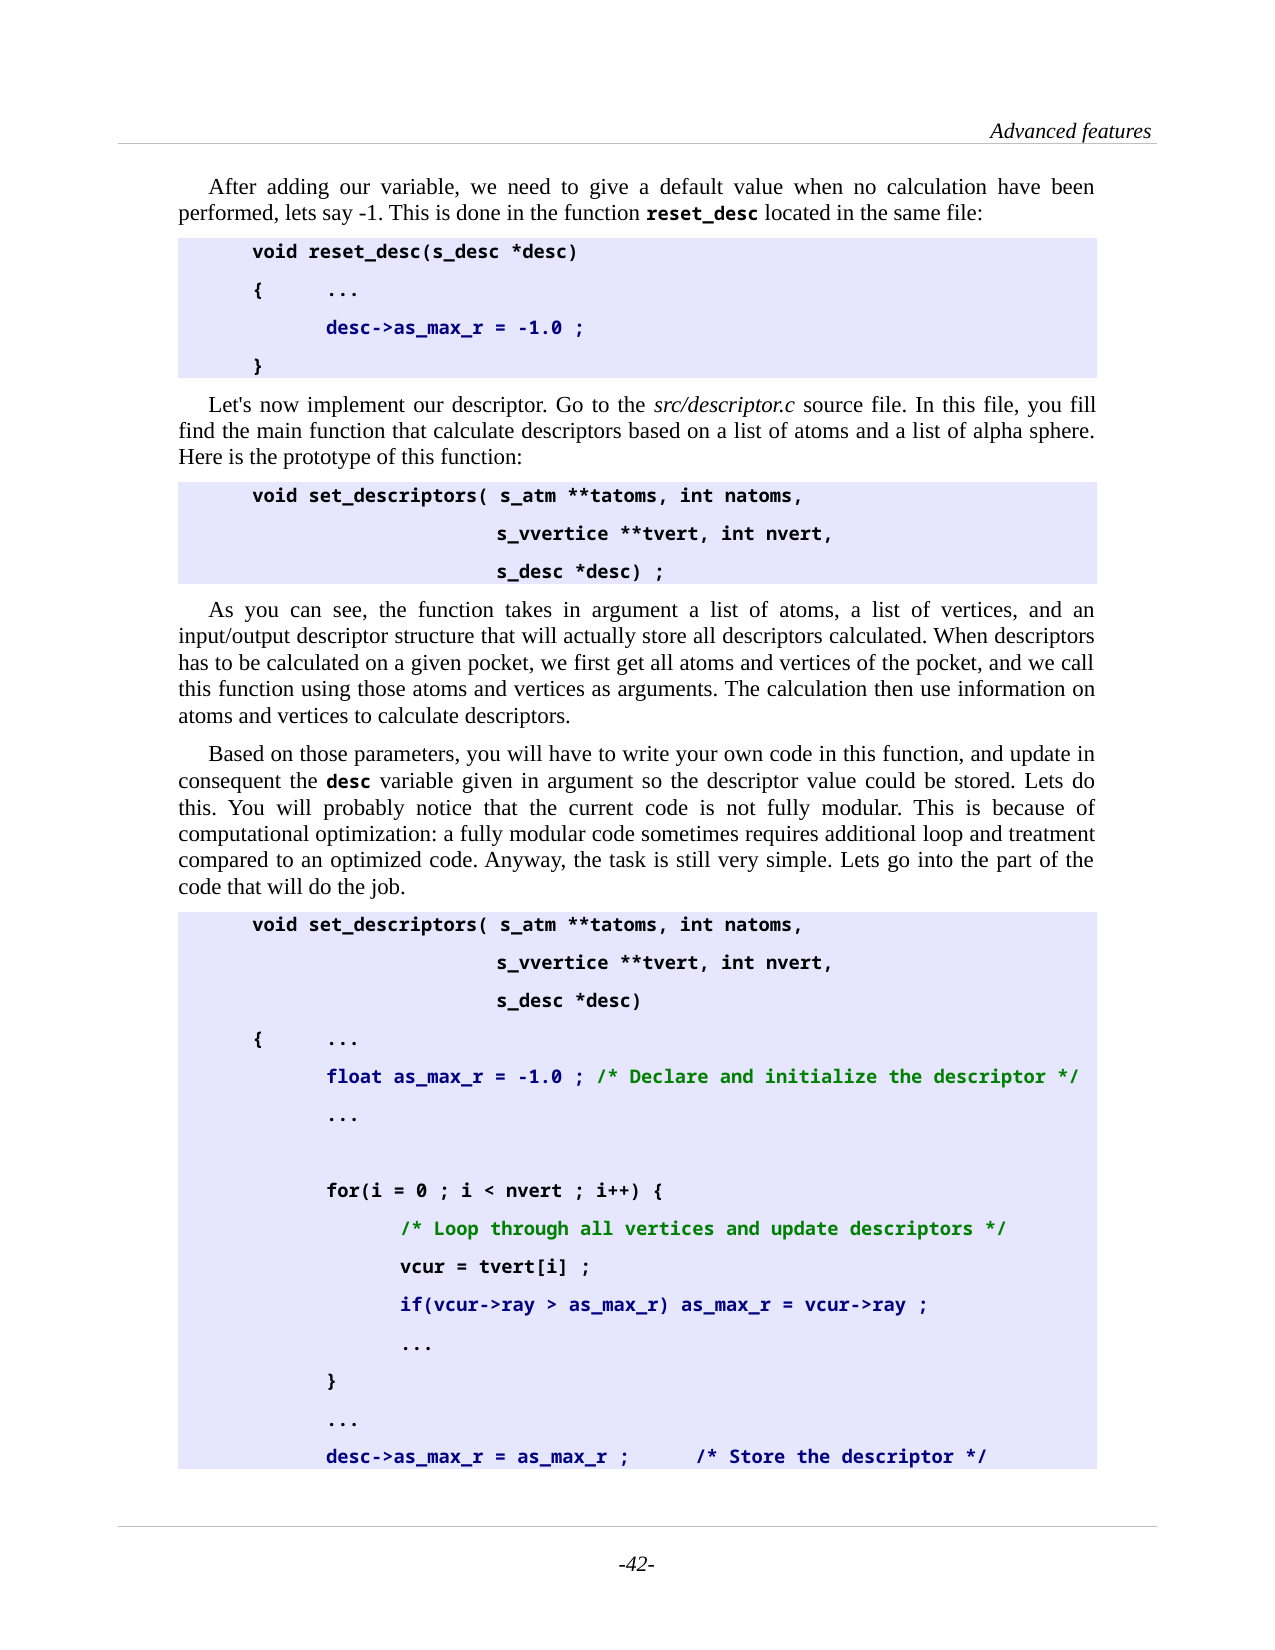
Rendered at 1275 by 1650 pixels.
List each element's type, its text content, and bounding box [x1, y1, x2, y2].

text ... [178, 1330, 1097, 1355]
text After adding our variable, we need to give a default value when no calculation have been performed, lets say -1. This is done in the function reset_desc located in the same file: [178, 173, 1097, 226]
text void reset_desc(s_desc *desc) [178, 238, 1097, 264]
text desc->as_max_r = as_max_r ; /* Store the descriptor */ [178, 1444, 1097, 1469]
text s_desc *desc) ; [178, 558, 1097, 584]
text ... [178, 1406, 1097, 1431]
text desc->as_max_r = -1.0 ; [178, 314, 1097, 340]
text float as_max_r = -1.0 ; /* Declare and initialize the descriptor */ [178, 1064, 1097, 1089]
text { ... [178, 1026, 1097, 1051]
text void set_descriptors( s_atm **tatoms, int natoms, [178, 912, 1097, 937]
text for(i = 0 ; i < nvert ; i++) { [178, 1178, 1097, 1203]
text Let's now implement our descriptor. Go to the src/descriptor.c source file. In this file, you fill find the main function that calculate descriptors based on a list of atoms and a list of alpha sphere. Here is the prototype of this function: [178, 391, 1097, 470]
text } [178, 1368, 1097, 1393]
text /* Loop through all vertices and update descriptors */ [178, 1216, 1097, 1241]
text Based on those parameters, you will have to write your own code in this function, and update in consequent the desc variable given in argument so the descriptor value could be stored. Lets do this. You will probably notice that the current code is not fully modular. This is because of computational optimization: a fully modular code sometimes requires additional loop and treatment compared to an optimized code. Anyway, the task is still very simple. Lets go into the part of the code that will do the job. [178, 741, 1097, 899]
text s_desc *desc) [178, 988, 1097, 1013]
text } [178, 353, 1097, 378]
text void set_descriptors( s_atm **tatoms, int natoms, [178, 482, 1097, 508]
text if(vcur->ray > as_max_r) as_max_r = vcur->ray ; [178, 1292, 1097, 1317]
text { ... [178, 277, 1097, 302]
text ... [178, 1102, 1097, 1127]
text vcur = tvert[i] ; [178, 1254, 1097, 1279]
text As you can see, the function takes in argument a list of atoms, a list of vertices, and an input/output descriptor structure that will actually store all descriptors calculated. When descriptors has to be calculated on a given pocket, we first get all atoms and vertices of the pocket, and we call this function using those atoms and vertices as arguments. The calculation then use information on atoms and vertices to calculate descriptors. [178, 596, 1097, 728]
text s_vvertice **tvert, int nvert, [178, 520, 1097, 546]
text s_vvertice **tvert, int nvert, [178, 949, 1097, 975]
